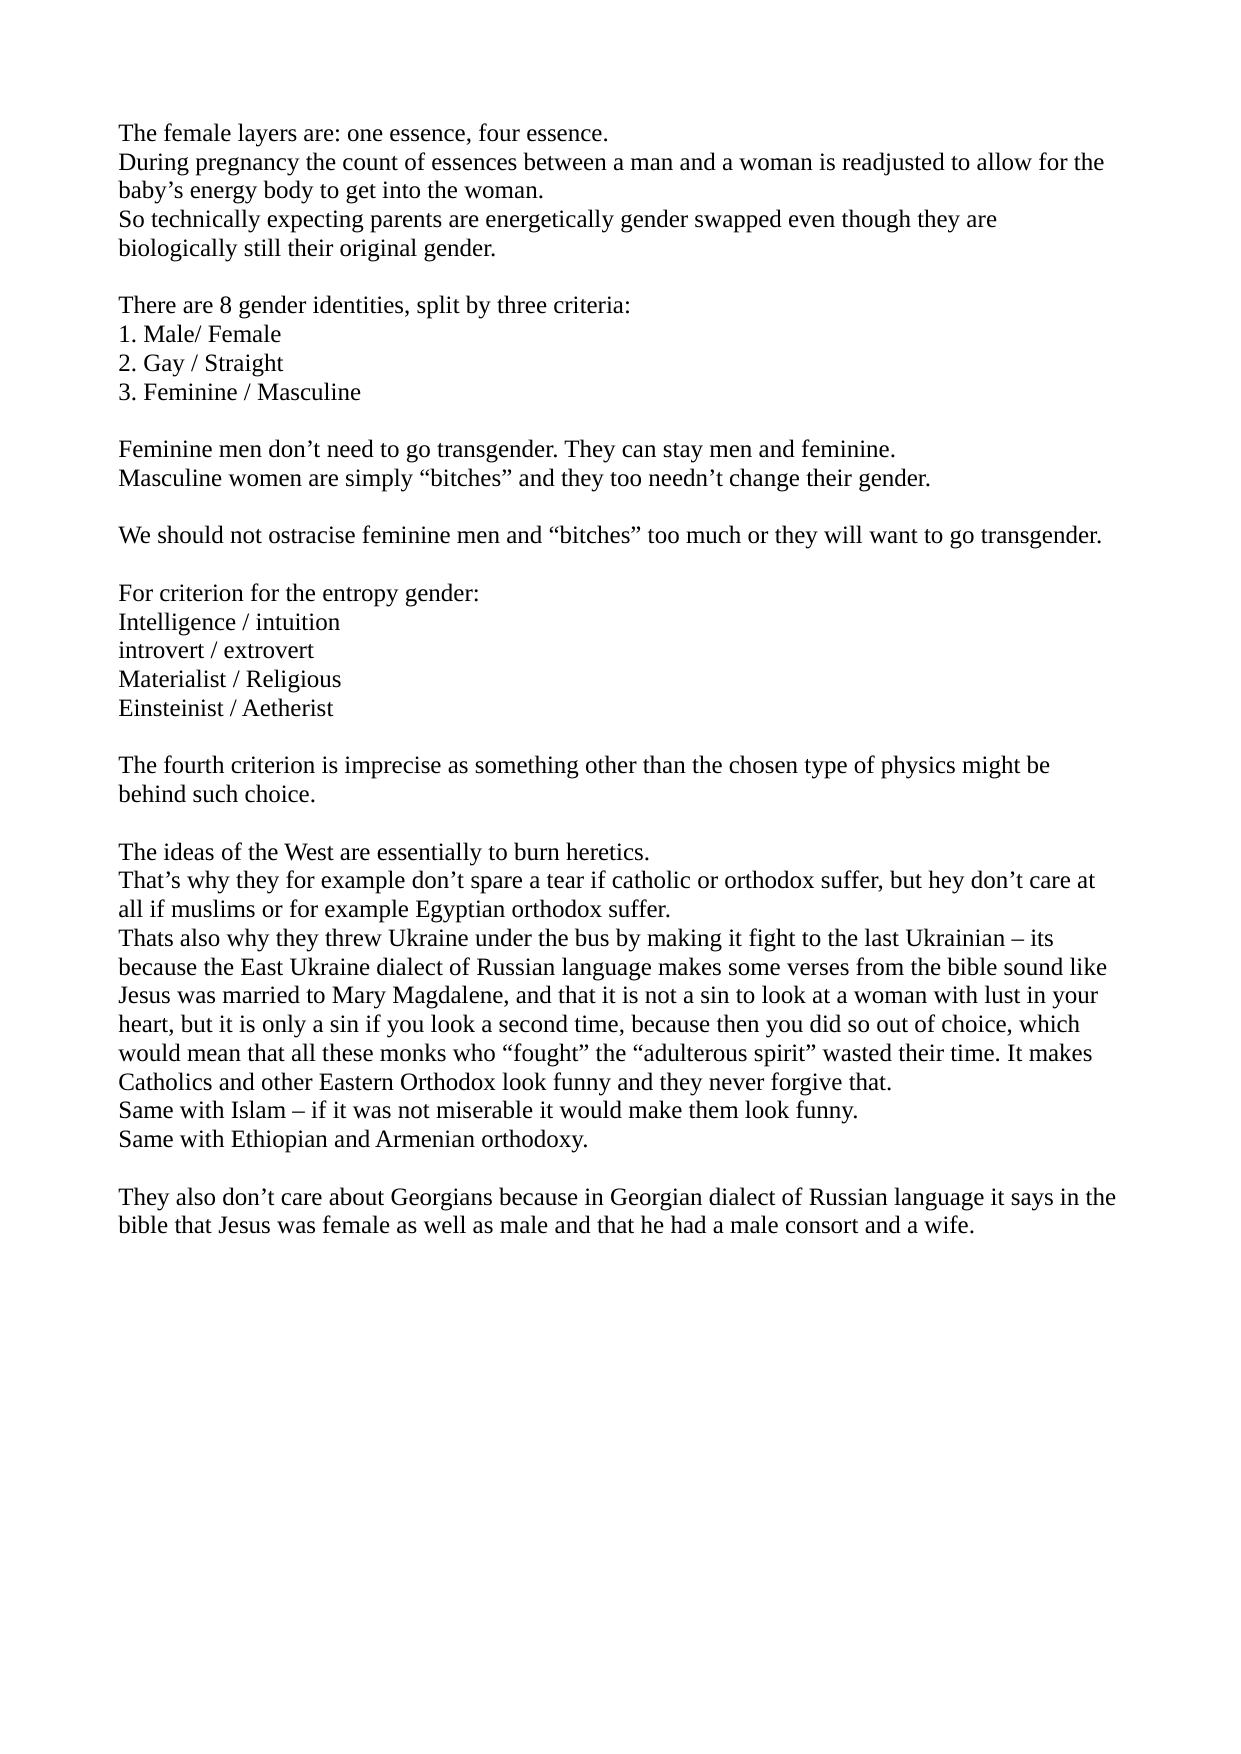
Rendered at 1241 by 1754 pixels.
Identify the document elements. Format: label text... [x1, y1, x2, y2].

text 1. Male/ Female [118, 319, 1122, 348]
text 2. Gay / Straight [118, 348, 1122, 377]
text Materialist / Religious [118, 664, 1122, 693]
text The fourth criterion is imprecise as something other than the chosen type of physics might be behind such choice. [118, 751, 1122, 808]
text Intelligence / intuition [118, 607, 1122, 636]
text Masculine women are simply “bitches” and they too needn’t change their gender. [118, 463, 1122, 492]
text Feminine men don’t need to go transgender. They can stay men and feminine. [118, 434, 1122, 463]
text For criterion for the entropy gender: [118, 578, 1122, 607]
text During pregnancy the count of essences between a man and a woman is readjusted to allow for the baby’s energy body to get into the woman. [118, 147, 1122, 204]
text There are 8 gender identities, split by three criteria: [118, 291, 1122, 319]
text They also don’t care about Georgians because in Georgian dialect of Russian language it says in the bible that Jesus was female as well as male and that he had a male consort and a wife. [118, 1182, 1122, 1239]
text That’s why they for example don’t spare a tear if catholic or orthodox suffer, but hey don’t care at all if muslims or for example Egyptian orthodox suffer. [118, 866, 1122, 923]
text introvert / extrovert [118, 636, 1122, 664]
text Same with Ethiopian and Armenian orthodoxy. [118, 1124, 1122, 1153]
text 3. Feminine / Masculine [118, 377, 1122, 406]
text The female layers are: one essence, four essence. [118, 118, 1122, 147]
text The ideas of the West are essentially to burn heretics. [118, 837, 1122, 866]
text Einsteinist / Aetherist [118, 693, 1122, 722]
text Same with Islam – if it was not miserable it would make them look funny. [118, 1096, 1122, 1124]
text We should not ostracise feminine men and “bitches” too much or they will want to go transgender. [118, 521, 1122, 549]
text Thats also why they threw Ukraine under the bus by making it fight to the last Ukrainian – its because the East Ukraine dialect of Russian language makes some verses from the bible sound like Jesus was married to Mary Magdalene, and that it is not a sin to look at a woman with lust in your heart, but it is only a sin if you look a second time, because then you did so out of choice, which would mean that all these monks who “fought” the “adulterous spirit” wasted their time. It makes Catholics and other Eastern Orthodox look funny and they never forgive that. [118, 923, 1122, 1096]
text So technically expecting parents are energetically gender swapped even though they are biologically still their original gender. [118, 204, 1122, 262]
